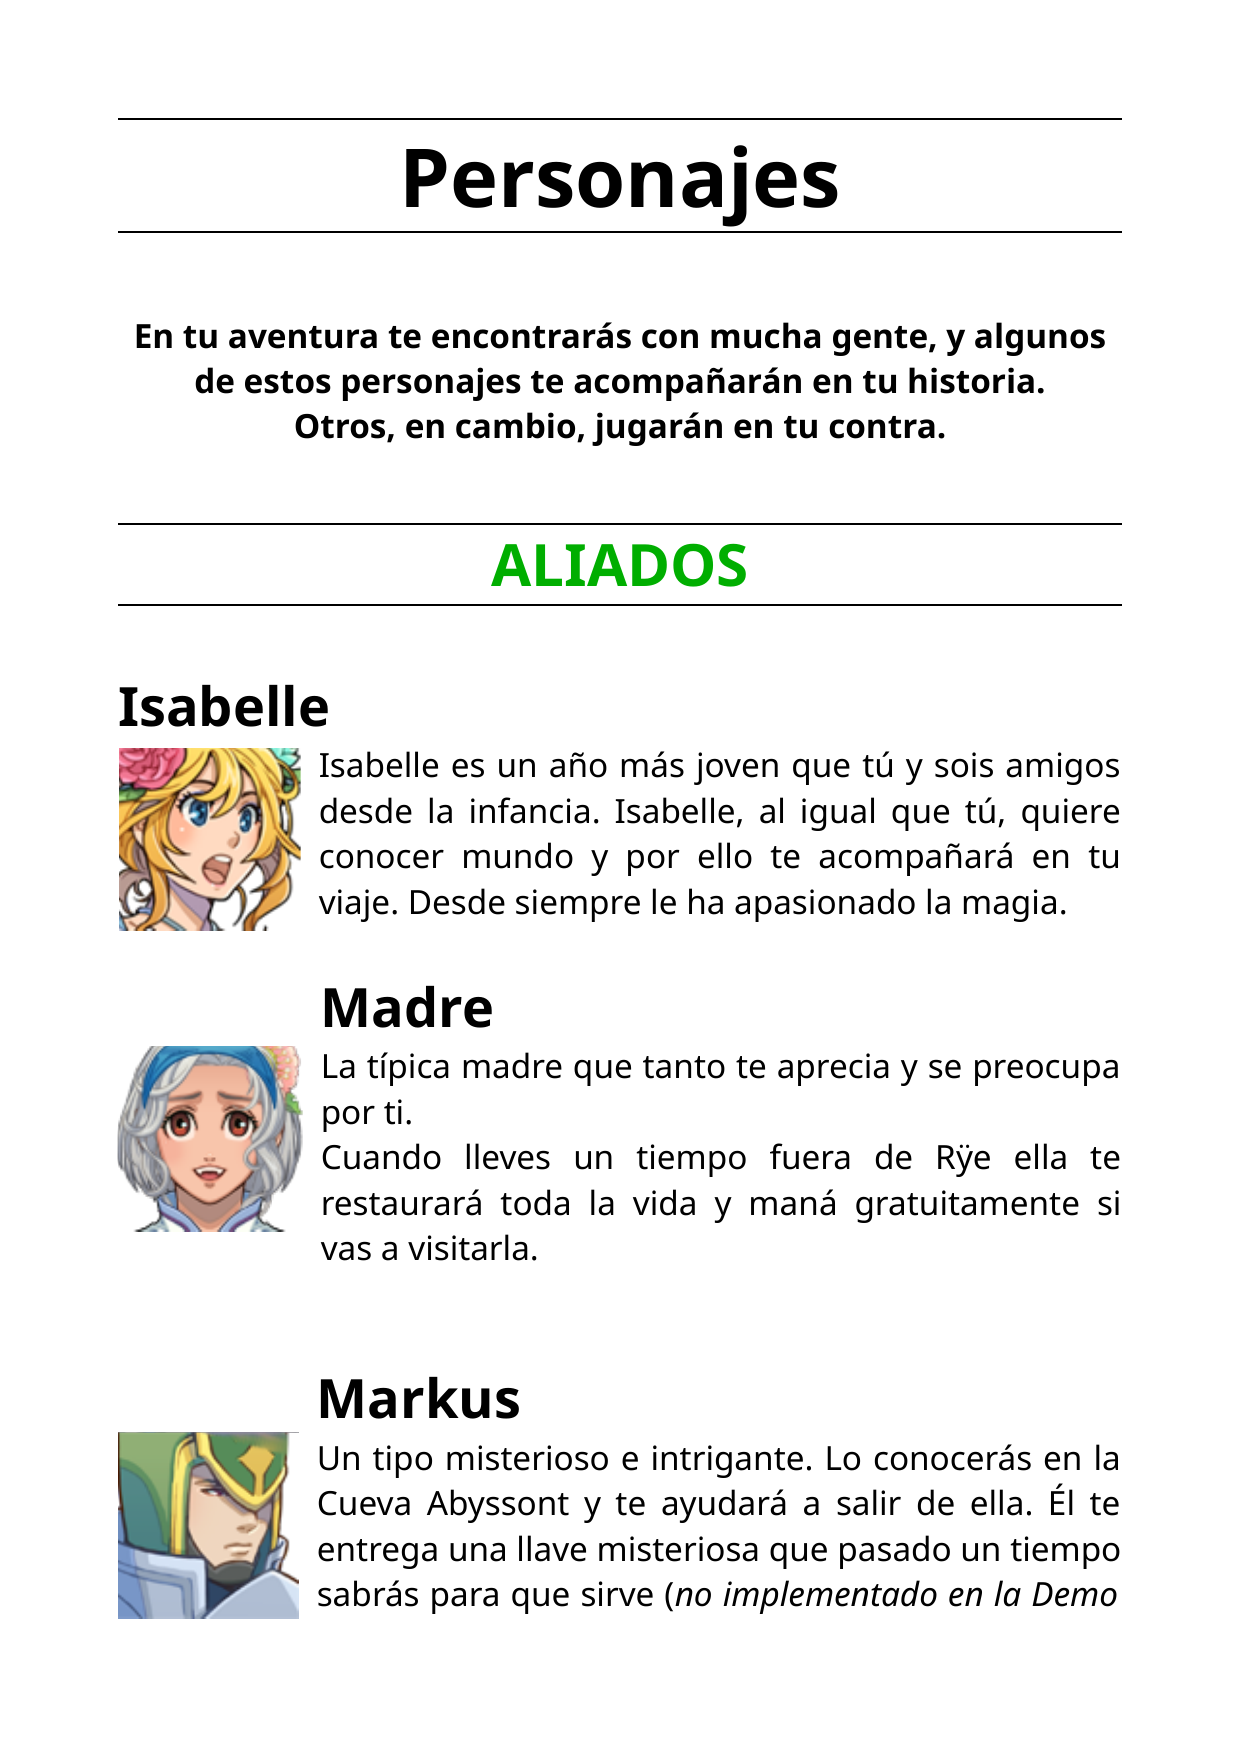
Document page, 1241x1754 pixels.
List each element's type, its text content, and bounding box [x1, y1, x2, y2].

picture [119, 748, 301, 931]
text En tu aventura te encontrarás con mucha gente, y algunos de estos personajes te acompañarán en tu historia. [118, 312, 1122, 403]
picture [118, 1432, 299, 1619]
text Un tipo misterioso e intrigante. Lo conocerás en la Cueva Abyssont y te ayudará a salir de ella. Él te entrega una llave misteriosa que pasado un tiempo sabrás para que sirve (no implementado en la Demo [299, 1435, 1122, 1616]
text Madre [118, 969, 1122, 1043]
picture [117, 1046, 303, 1232]
text Isabelle es un año más joven que tú y sois amigos desde la infancia. Isabelle, al igual que tú, quiere conocer mundo y por ello te acompañará en tu viaje. Desde siempre le ha apasionado la magia. [118, 742, 1122, 924]
text ALIADOS [118, 525, 1122, 604]
text Cuando lleves un tiempo fuera de Rÿe ella te restaurará toda la vida y maná gratuitamente si vas a visitarla. [118, 1134, 1122, 1270]
text Personajes [118, 120, 1122, 231]
text Otros, en cambio, jugarán en tu contra. [118, 403, 1122, 449]
text Isabelle [118, 668, 1122, 742]
text La típica madre que tanto te aprecia y se preocupa por ti. [118, 1043, 1122, 1134]
text Markus [118, 1361, 1122, 1435]
